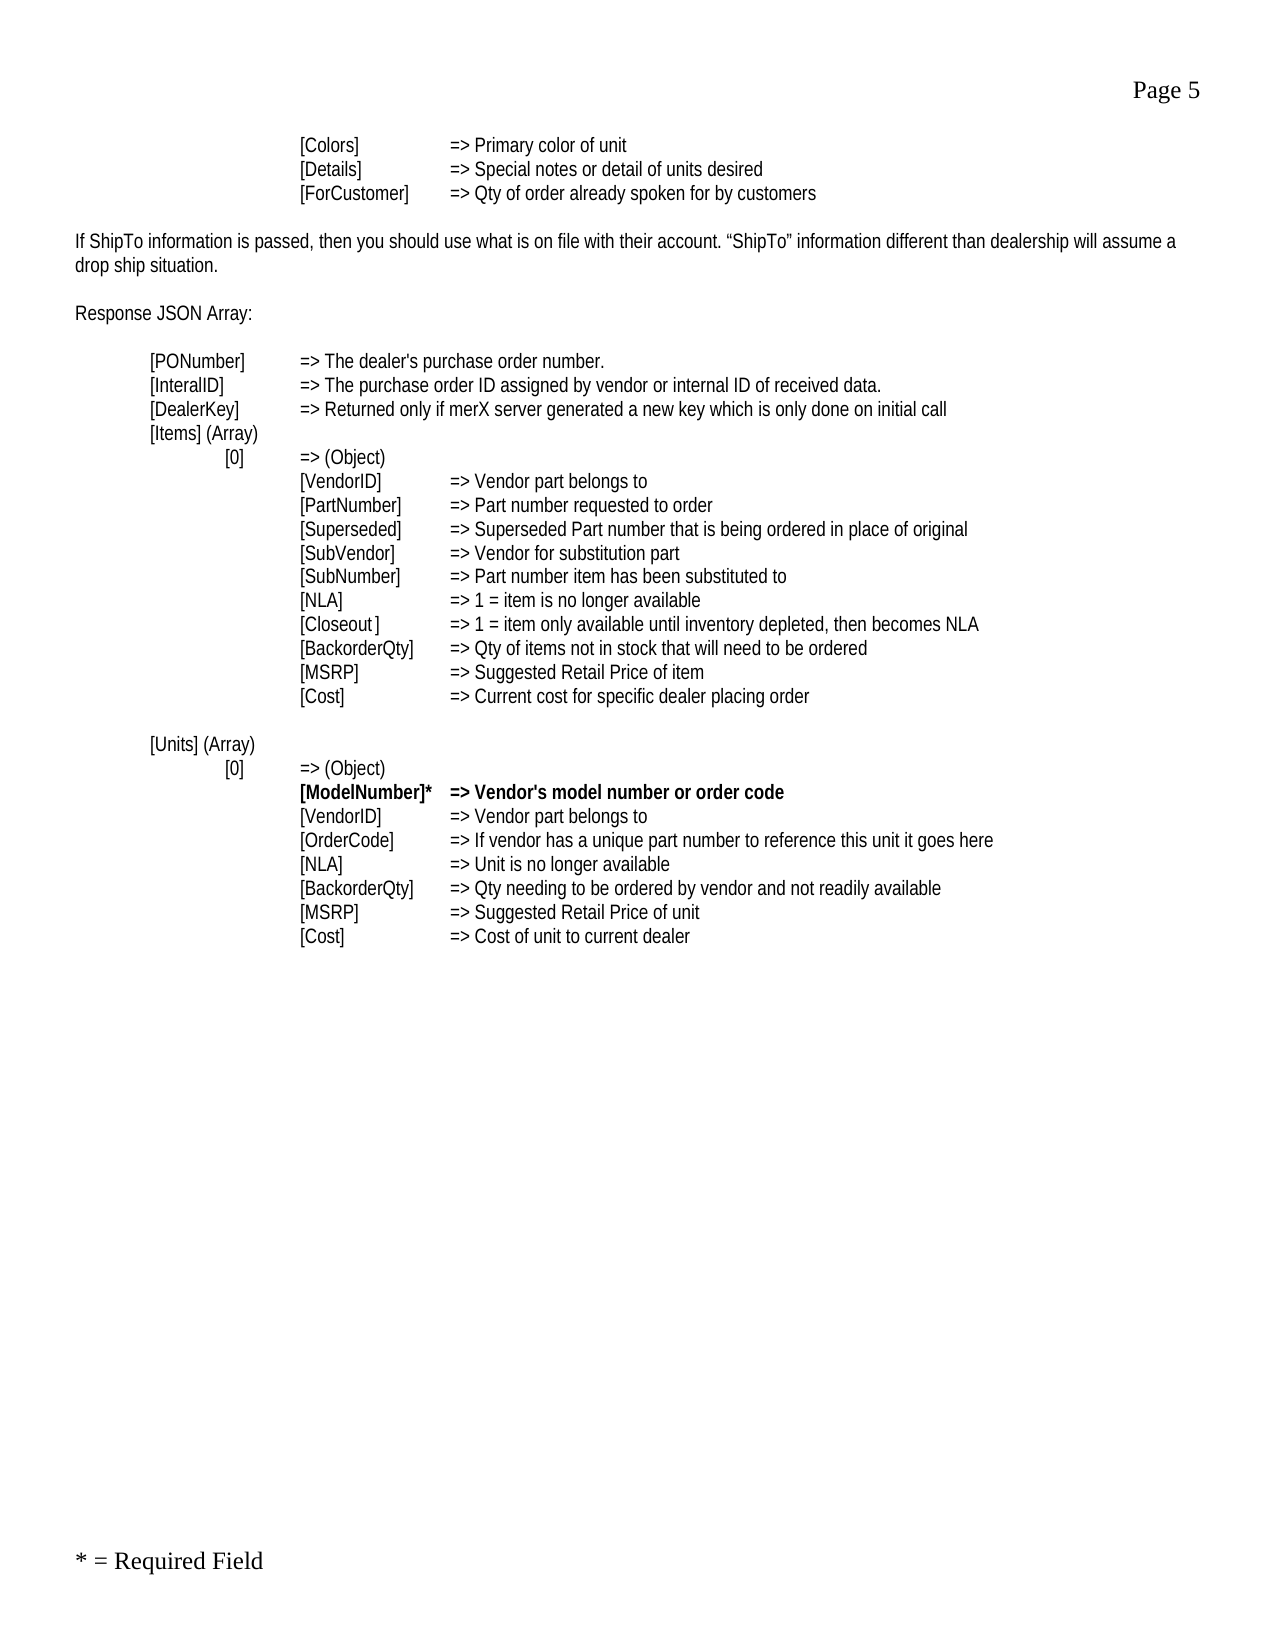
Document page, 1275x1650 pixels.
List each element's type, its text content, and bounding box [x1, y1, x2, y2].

text [PONumber] => The dealer's purchase order number. [75, 349, 1200, 373]
text [NLA] => 1 = item is no longer available [75, 588, 1200, 612]
text [Details] => Special notes or detail of units desired [75, 157, 1200, 181]
text [MSRP] => Suggested Retail Price of item [75, 660, 1200, 684]
text [0] => (Object) [75, 756, 1200, 780]
text [VendorID] => Vendor part belongs to [75, 804, 1200, 828]
text [BackorderQty] => Qty of items not in stock that will need to be ordered [75, 636, 1200, 660]
text [Items] (Array) [75, 421, 1200, 445]
text [InteralID] => The purchase order ID assigned by vendor or internal ID of received data. [75, 373, 1200, 397]
text [Closeout ] => 1 = item only available until inventory depleted, then becomes NLA [75, 612, 1200, 636]
text [DealerKey] => Returned only if merX server generated a new key which is only done on initial call [75, 397, 1200, 421]
text [SubVendor] => Vendor for substitution part [75, 541, 1200, 564]
text [NLA] => Unit is no longer available [75, 852, 1200, 876]
text If ShipTo information is passed, then you should use what is on file with their account. “ShipTo” information different than dealership will assume a drop ship situation. [75, 229, 1200, 277]
text [SubNumber] => Part number item has been substituted to [75, 564, 1200, 588]
text [ModelNumber]* => Vendor's model number or order code [75, 780, 1200, 804]
text [BackorderQty] => Qty needing to be ordered by vendor and not readily available [75, 876, 1200, 900]
text [Cost] => Current cost for specific dealer placing order [75, 684, 1200, 708]
text [ForCustomer] => Qty of order already spoken for by customers [75, 181, 1200, 205]
text [0] => (Object) [75, 445, 1200, 469]
text [VendorID] => Vendor part belongs to [75, 469, 1200, 493]
text [Units] (Array) [75, 732, 1200, 756]
text [MSRP] => Suggested Retail Price of unit [75, 900, 1200, 924]
text [Cost] => Cost of unit to current dealer [75, 924, 1200, 948]
text [OrderCode] => If vendor has a unique part number to reference this unit it goes here [75, 828, 1200, 852]
text Response JSON Array: [75, 301, 1200, 325]
text [Colors] => Primary color of unit [75, 133, 1200, 157]
text [PartNumber] => Part number requested to order [75, 493, 1200, 517]
text [Superseded] => Superseded Part number that is being ordered in place of original [75, 517, 1200, 541]
